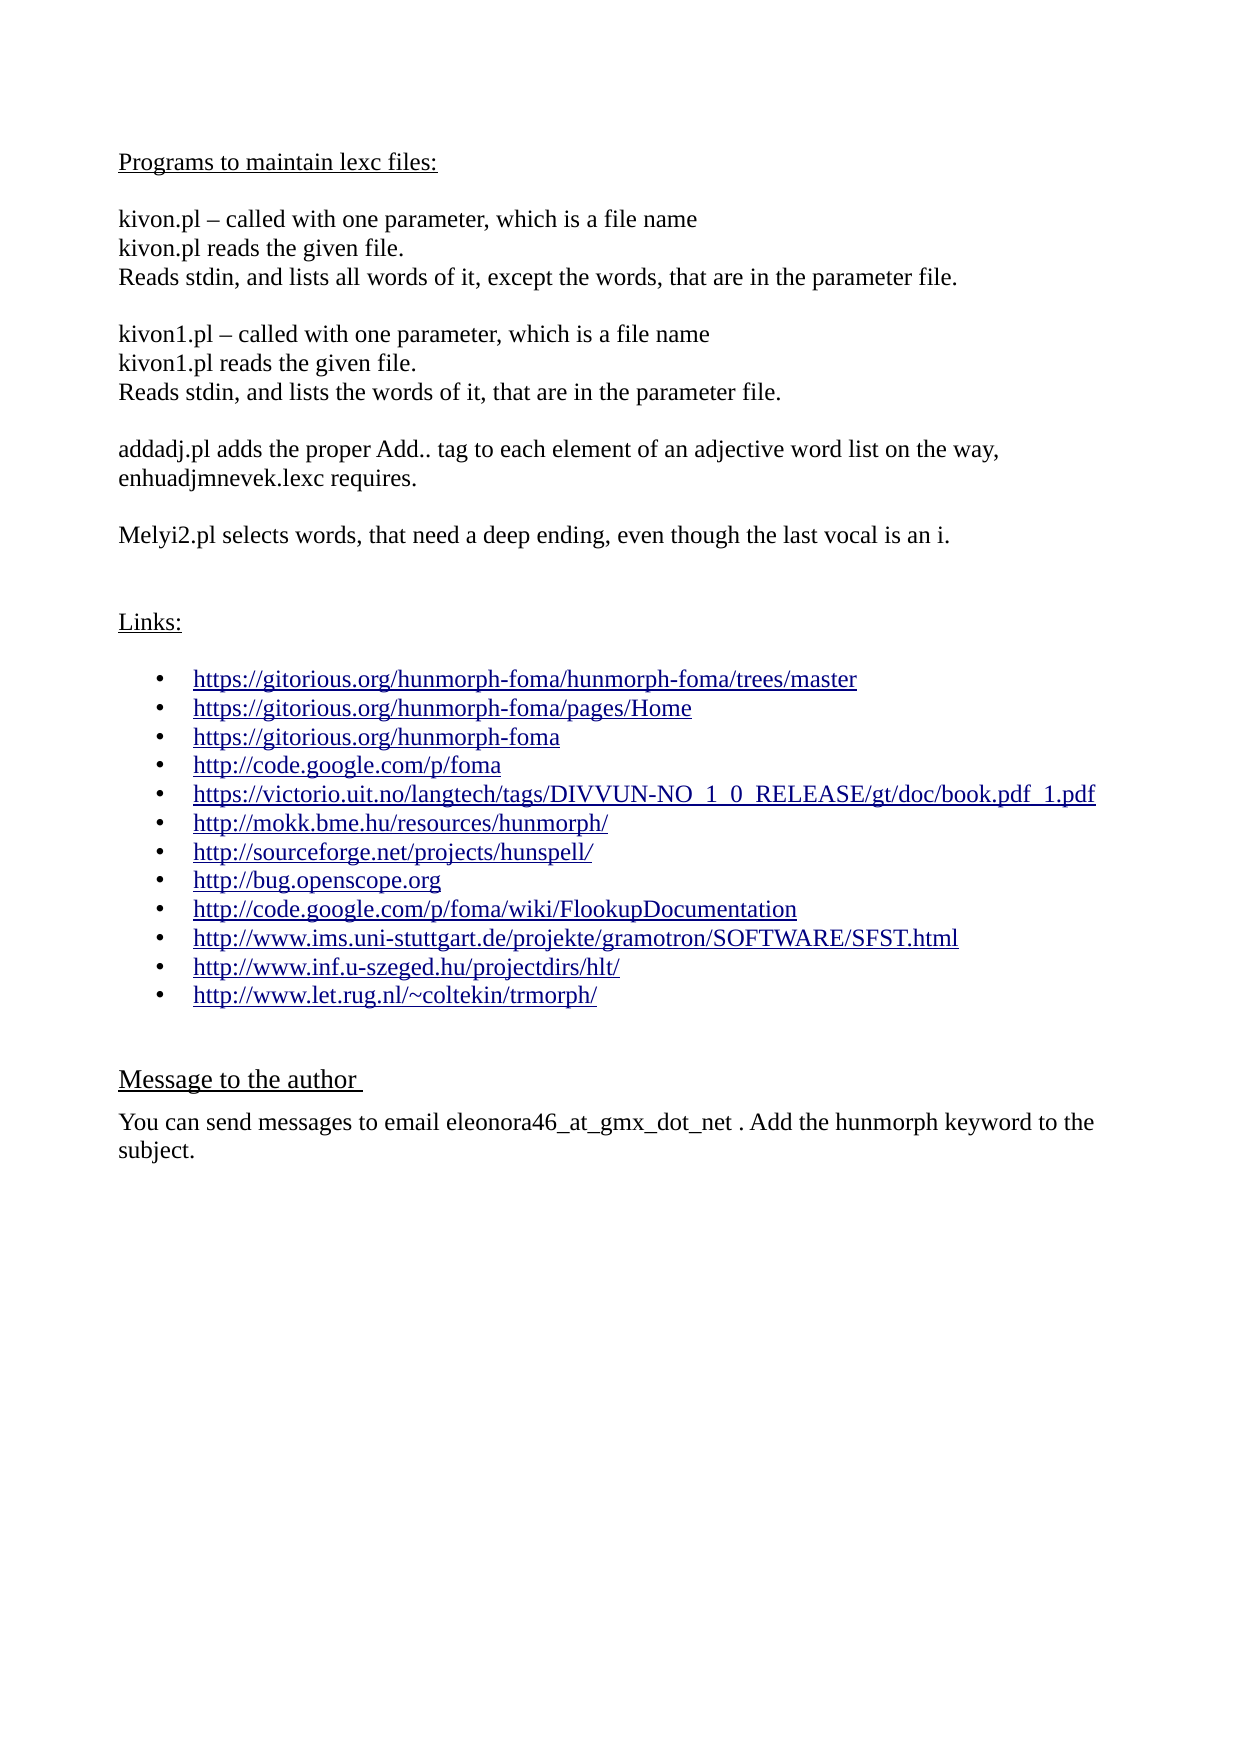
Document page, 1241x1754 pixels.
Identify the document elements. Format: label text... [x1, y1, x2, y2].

subtitle Links: [118, 607, 1122, 636]
subtitle http://sourceforge.net/projects/hunspell/ [156, 837, 1122, 866]
subtitle Message to the author [118, 1063, 1122, 1094]
subtitle You can send messages to email eleonora46_at_gmx_dot_net . Add the hunmorph keyword to the subject. [118, 1107, 1122, 1164]
subtitle Reads stdin, and lists all words of it, except the words, that are in the parameter file. [118, 262, 1122, 291]
subtitle https://gitorious.org/hunmorph-foma [156, 722, 1122, 751]
subtitle http://www.let.rug.nl/~coltekin/trmorph/ [156, 981, 1122, 1009]
subtitle http://www.ims.uni-stuttgart.de/projekte/gramotron/SOFTWARE/SFST.html [156, 923, 1122, 952]
subtitle Reads stdin, and lists the words of it, that are in the parameter file. [118, 377, 1122, 406]
subtitle Programs to maintain lexc files: [118, 147, 1122, 176]
subtitle https://victorio.uit.no/langtech/tags/DIVVUN-NO_1_0_RELEASE/gt/doc/book.pdf_1.pdf [156, 779, 1122, 808]
subtitle http://code.google.com/p/foma [156, 751, 1122, 779]
subtitle http://code.google.com/p/foma/wiki/FlookupDocumentation [156, 894, 1122, 923]
subtitle Melyi2.pl selects words, that need a deep ending, even though the last vocal is an i. [118, 521, 1122, 549]
subtitle kivon.pl – called with one parameter, which is a file name [118, 204, 1122, 233]
subtitle addadj.pl adds the proper Add.. tag to each element of an adjective word list on the way, enhuadjmnevek.lexc requires. [118, 434, 1122, 492]
subtitle https://gitorious.org/hunmorph-foma/hunmorph-foma/trees/master [156, 664, 1122, 693]
subtitle http://www.inf.u-szeged.hu/projectdirs/hlt/ [156, 952, 1122, 981]
subtitle http://mokk.bme.hu/resources/hunmorph/ [156, 808, 1122, 837]
subtitle kivon1.pl – called with one parameter, which is a file name [118, 319, 1122, 348]
subtitle kivon.pl reads the given file. [118, 233, 1122, 262]
subtitle http://bug.openscope.org [156, 866, 1122, 894]
subtitle kivon1.pl reads the given file. [118, 348, 1122, 377]
subtitle https://gitorious.org/hunmorph-foma/pages/Home [156, 693, 1122, 722]
